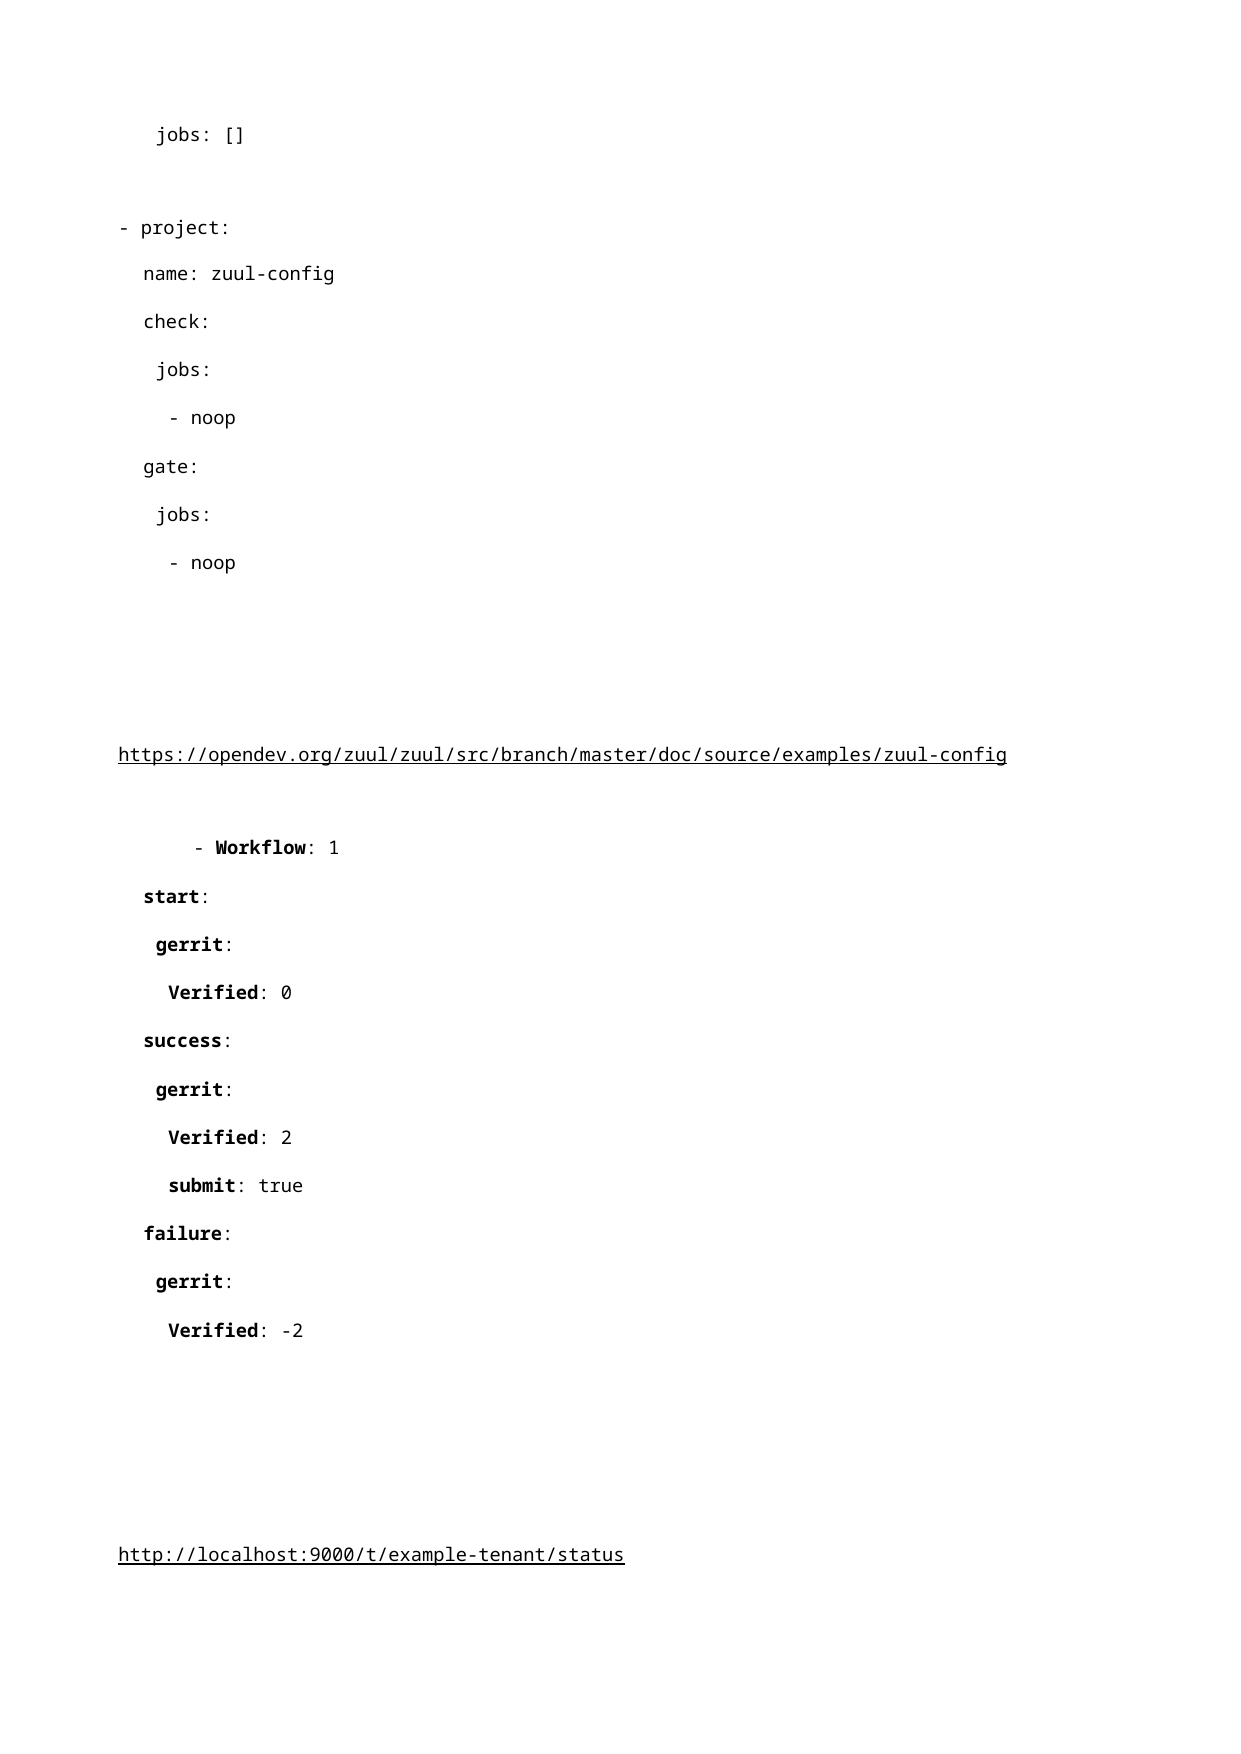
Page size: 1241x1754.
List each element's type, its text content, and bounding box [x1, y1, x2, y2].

text gate: [118, 450, 1122, 478]
text success: [118, 1024, 1122, 1053]
text Verified: 2 [118, 1121, 1122, 1149]
text https://opendev.org/zuul/zuul/src/branch/master/doc/source/examples/zuul-config [118, 741, 1122, 767]
text - Workflow: 1 [118, 831, 1122, 860]
text Verified: -2 [118, 1314, 1122, 1342]
text Verified: 0 [118, 976, 1122, 1005]
text gerrit: [118, 1073, 1122, 1101]
text failure: [118, 1217, 1122, 1246]
text name: zuul-config [118, 257, 1122, 286]
text check: [118, 305, 1122, 334]
text start: [118, 880, 1122, 908]
text - noop [118, 546, 1122, 575]
text http://localhost:9000/t/example-tenant/status [118, 1542, 1122, 1567]
text submit: true [118, 1169, 1122, 1198]
text jobs: [118, 498, 1122, 527]
text gerrit: [118, 928, 1122, 957]
text - project: [118, 214, 1122, 239]
text jobs: [] [118, 118, 1122, 147]
text jobs: [118, 353, 1122, 382]
text - noop [118, 401, 1122, 430]
text gerrit: [118, 1266, 1122, 1294]
